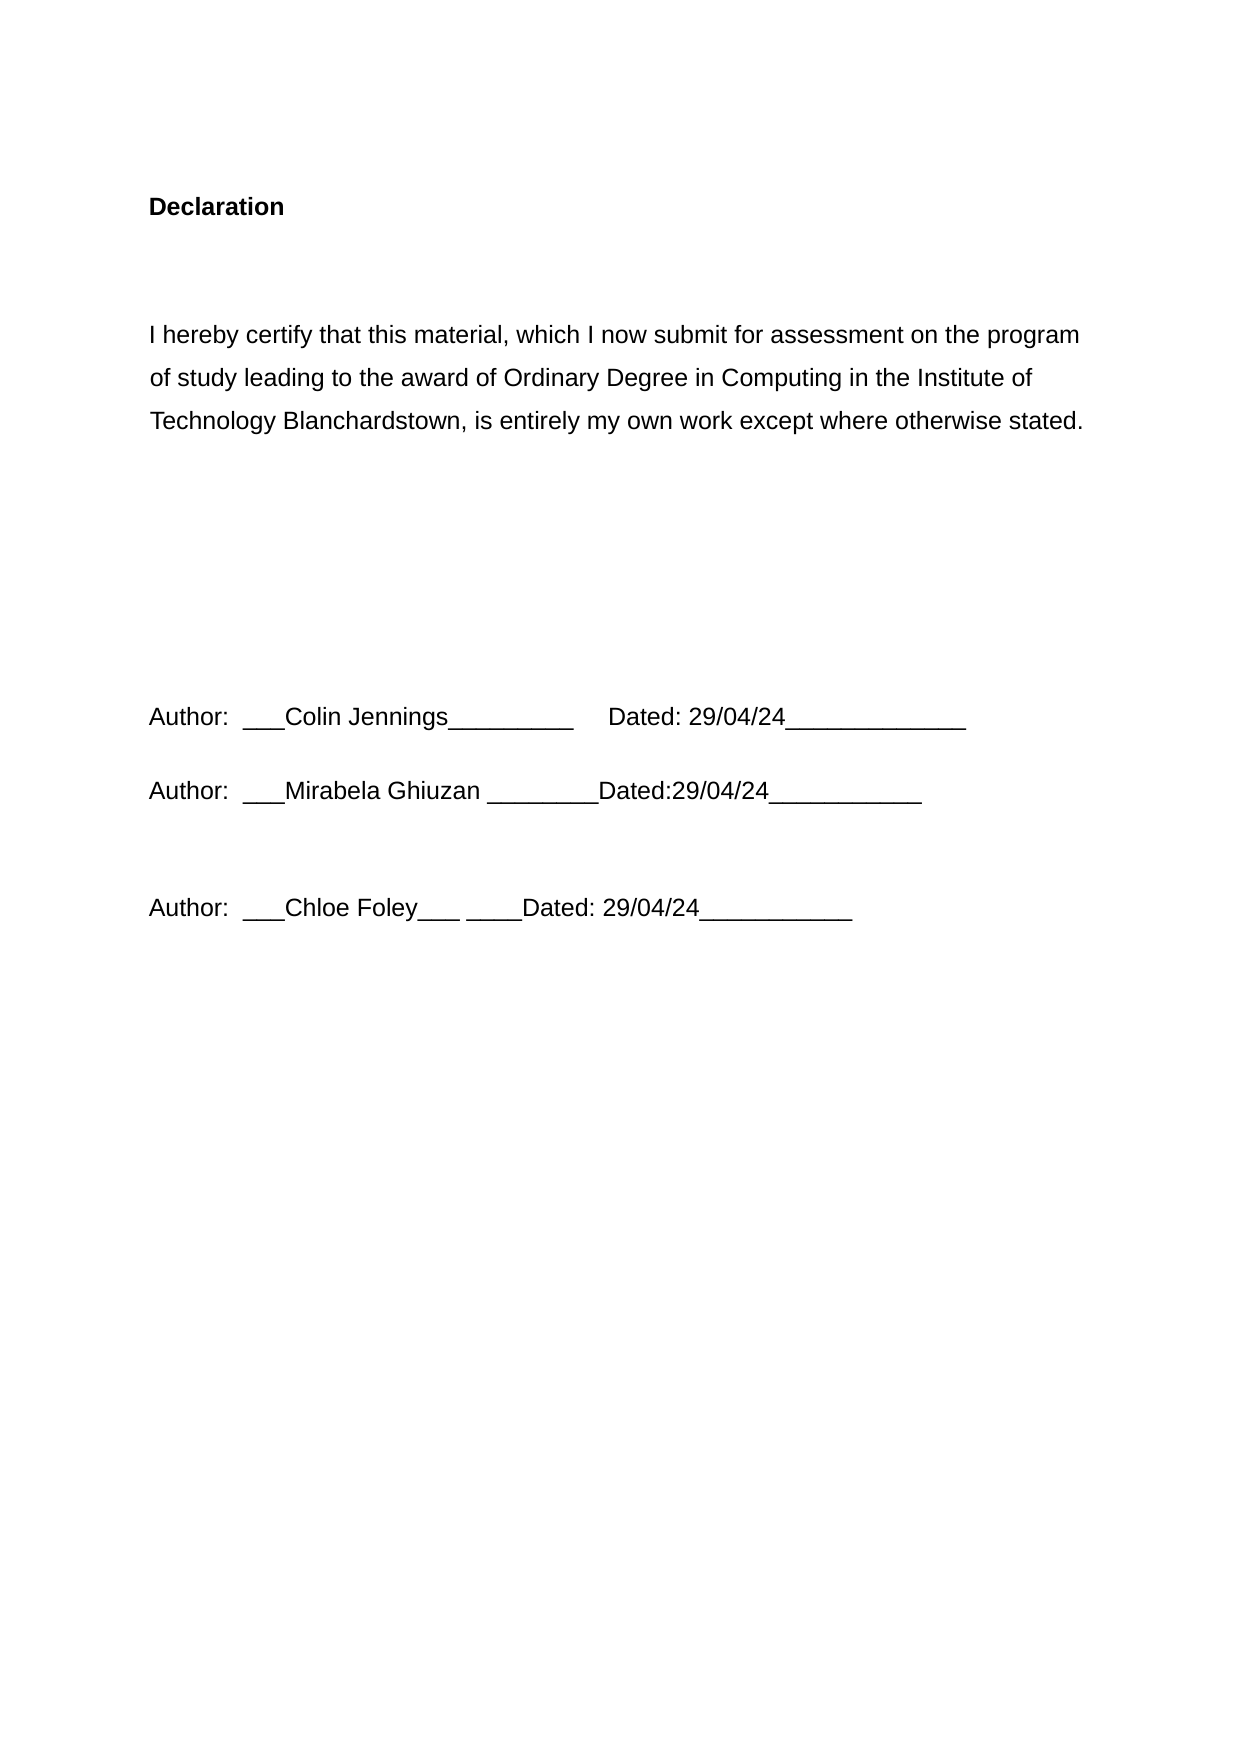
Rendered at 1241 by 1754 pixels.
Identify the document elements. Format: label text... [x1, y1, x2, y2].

text I hereby certify that this material, which I now submit for assessment on the program of study leading to the award of Ordinary Degree in Computing in the Institute of Technology Blanchardstown, is entirely my own work except where otherwise stated. [148, 320, 1088, 435]
text Declaration [148, 192, 1088, 221]
text Author: ___Chloe Foley___ ____Dated: 29/04/24___________ [148, 893, 1063, 922]
text Author: ___Colin Jennings_________ Dated: 29/04/24_____________ [148, 702, 1088, 731]
text Author: ___Mirabela Ghiuzan ________Dated:29/04/24___________ [148, 776, 1063, 805]
